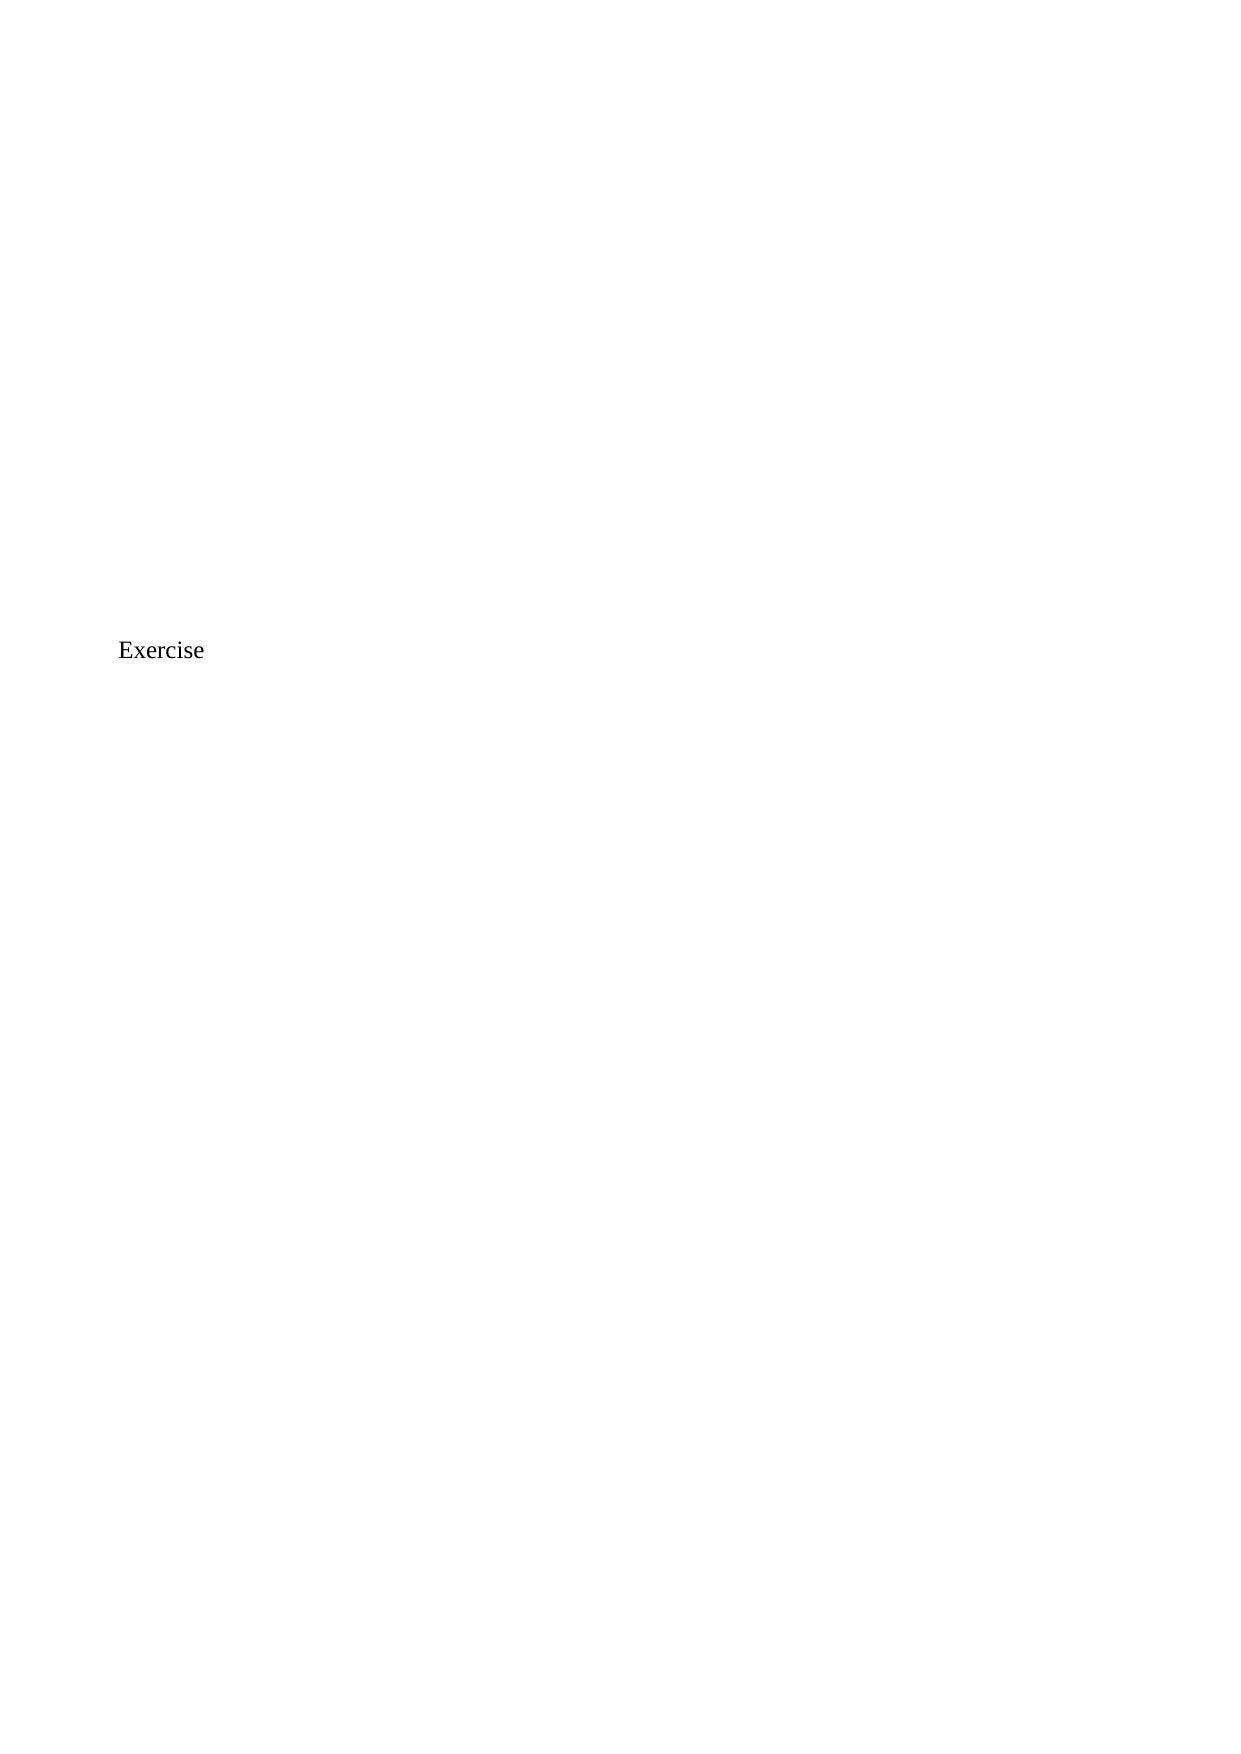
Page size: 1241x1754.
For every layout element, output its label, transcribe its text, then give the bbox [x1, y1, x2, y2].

text Exercise [118, 636, 1122, 664]
